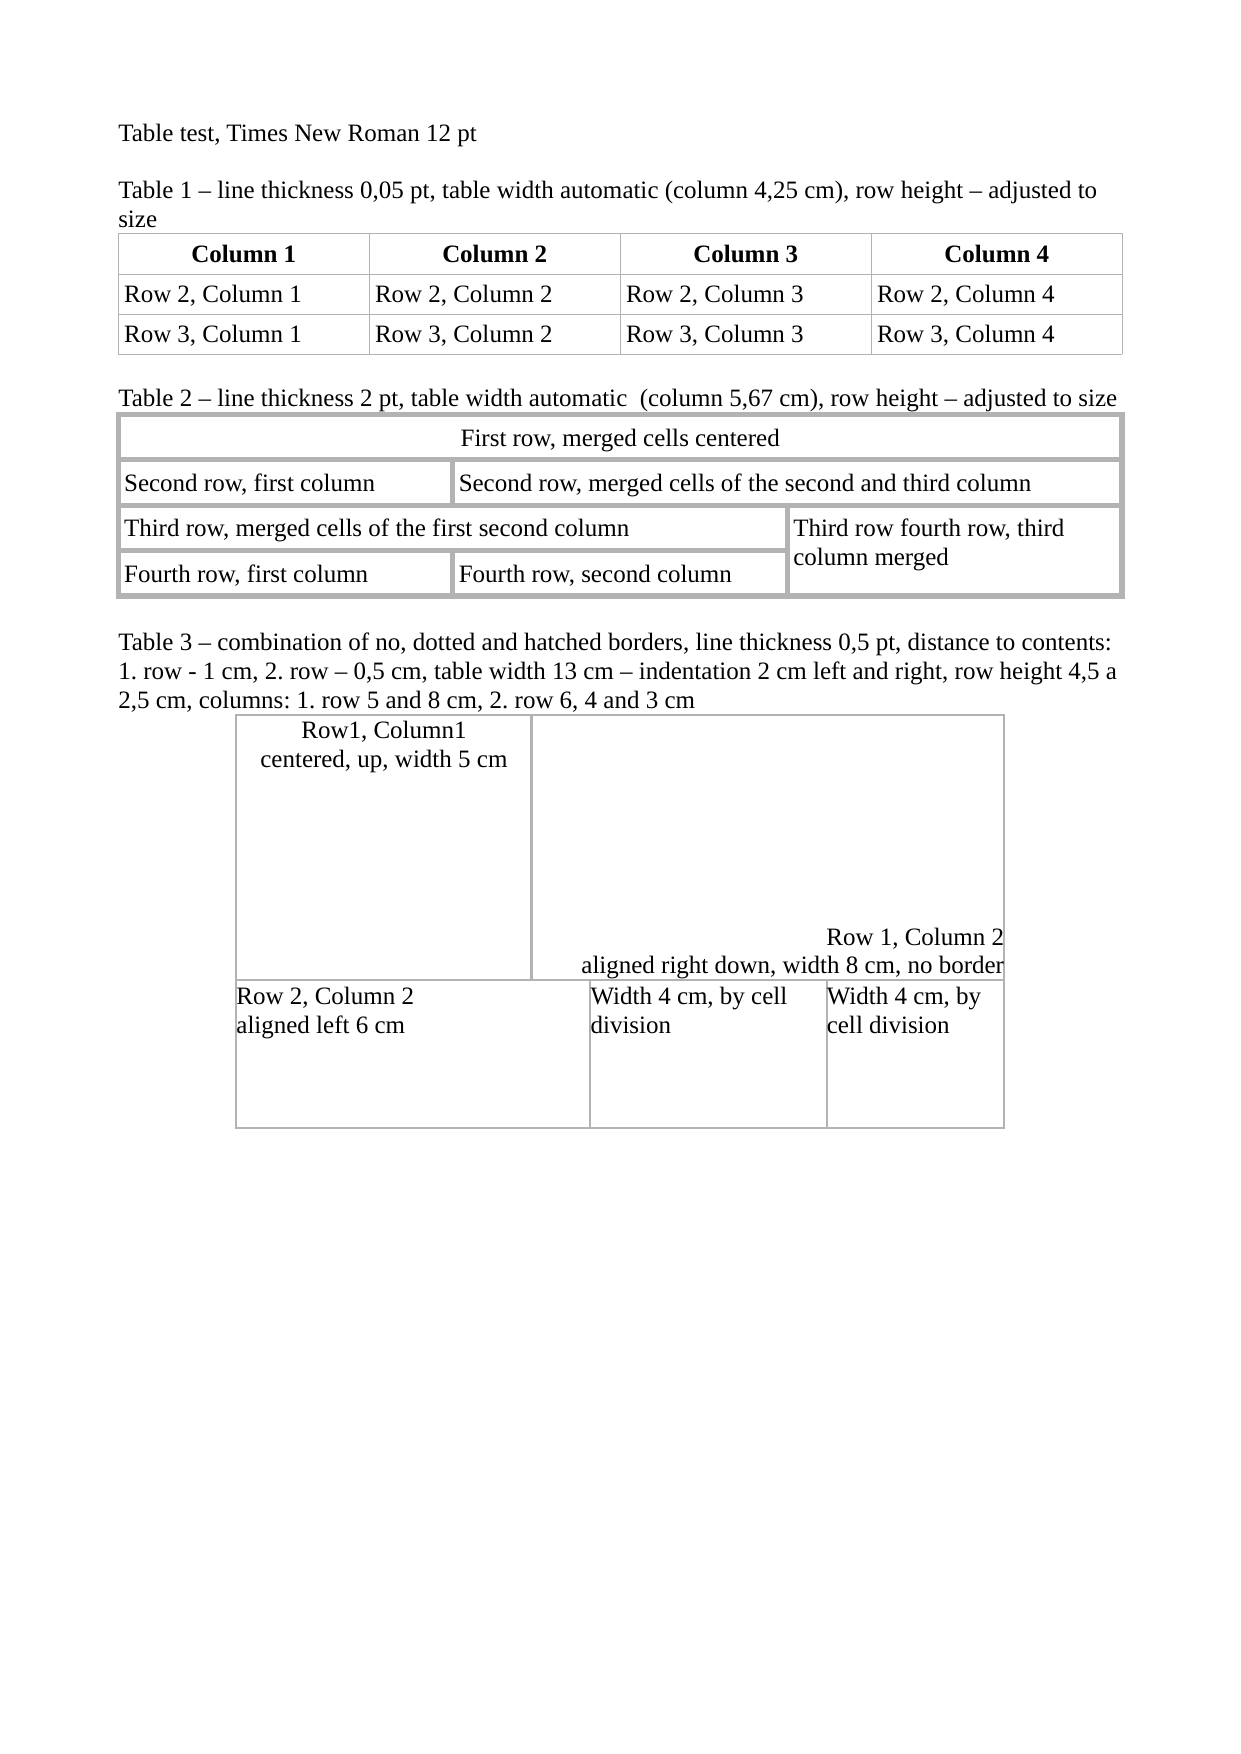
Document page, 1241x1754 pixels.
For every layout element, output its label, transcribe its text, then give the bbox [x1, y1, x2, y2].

text Table test, Times New Roman 12 pt [118, 118, 1122, 147]
table_cell Row 3, Column 2 [370, 315, 620, 354]
table_header First row, merged cells centered [121, 417, 1119, 457]
table_cell Row 2, Column 1 [119, 275, 369, 314]
text Table 1 – line thickness 0,05 pt, table width automatic (column 4,25 cm), row height – adjusted to size [118, 176, 1122, 233]
table_header Column 1 [119, 234, 369, 273]
table_cell Row 3, Column 3 [621, 315, 871, 354]
table_cell Row 3, Column 1 [119, 315, 369, 354]
table_header Row1, Column1 centered, up, width 5 cm [237, 716, 530, 979]
table_cell Row 2, Column 3 [621, 275, 871, 314]
table_cell Width 4 cm, by cell division [828, 981, 1003, 1127]
table_header Column 2 [370, 234, 620, 273]
table_cell Fourth row, second column [455, 553, 785, 593]
table_cell Row 2, Column 2 aligned left 6 cm [237, 981, 589, 1127]
text Table 2 – line thickness 2 pt, table width automatic (column 5,67 cm), row height – adjusted to size [118, 383, 1122, 412]
table_cell Row 2, Column 4 [872, 275, 1122, 314]
table_header Column 3 [621, 234, 871, 273]
table_cell Row 2, Column 2 [370, 275, 620, 314]
table_cell Third row, merged cells of the first second column [121, 508, 785, 548]
text Table 3 – combination of no, dotted and hatched borders, line thickness 0,5 pt, distance to contents: 1. row - 1 cm, 2. row – 0,5 cm, table width 13 cm – indentation 2 cm left and right, row height 4,5 a 2,5 cm, columns: 1. row 5 and 8 cm, 2. row 6, 4 and 3 cm [118, 627, 1122, 713]
table_header Column 4 [872, 234, 1122, 273]
table_header Row 1, Column 2 aligned right down, width 8 cm, no border [533, 716, 1003, 979]
table_cell Second row, first column [121, 462, 450, 502]
table_cell Second row, merged cells of the second and third column [455, 462, 1119, 502]
table_cell Width 4 cm, by cell division [591, 981, 826, 1127]
table_cell Third row fourth row, third column merged [790, 508, 1119, 593]
table_cell Fourth row, first column [121, 553, 450, 593]
table_cell Row 3, Column 4 [872, 315, 1122, 354]
